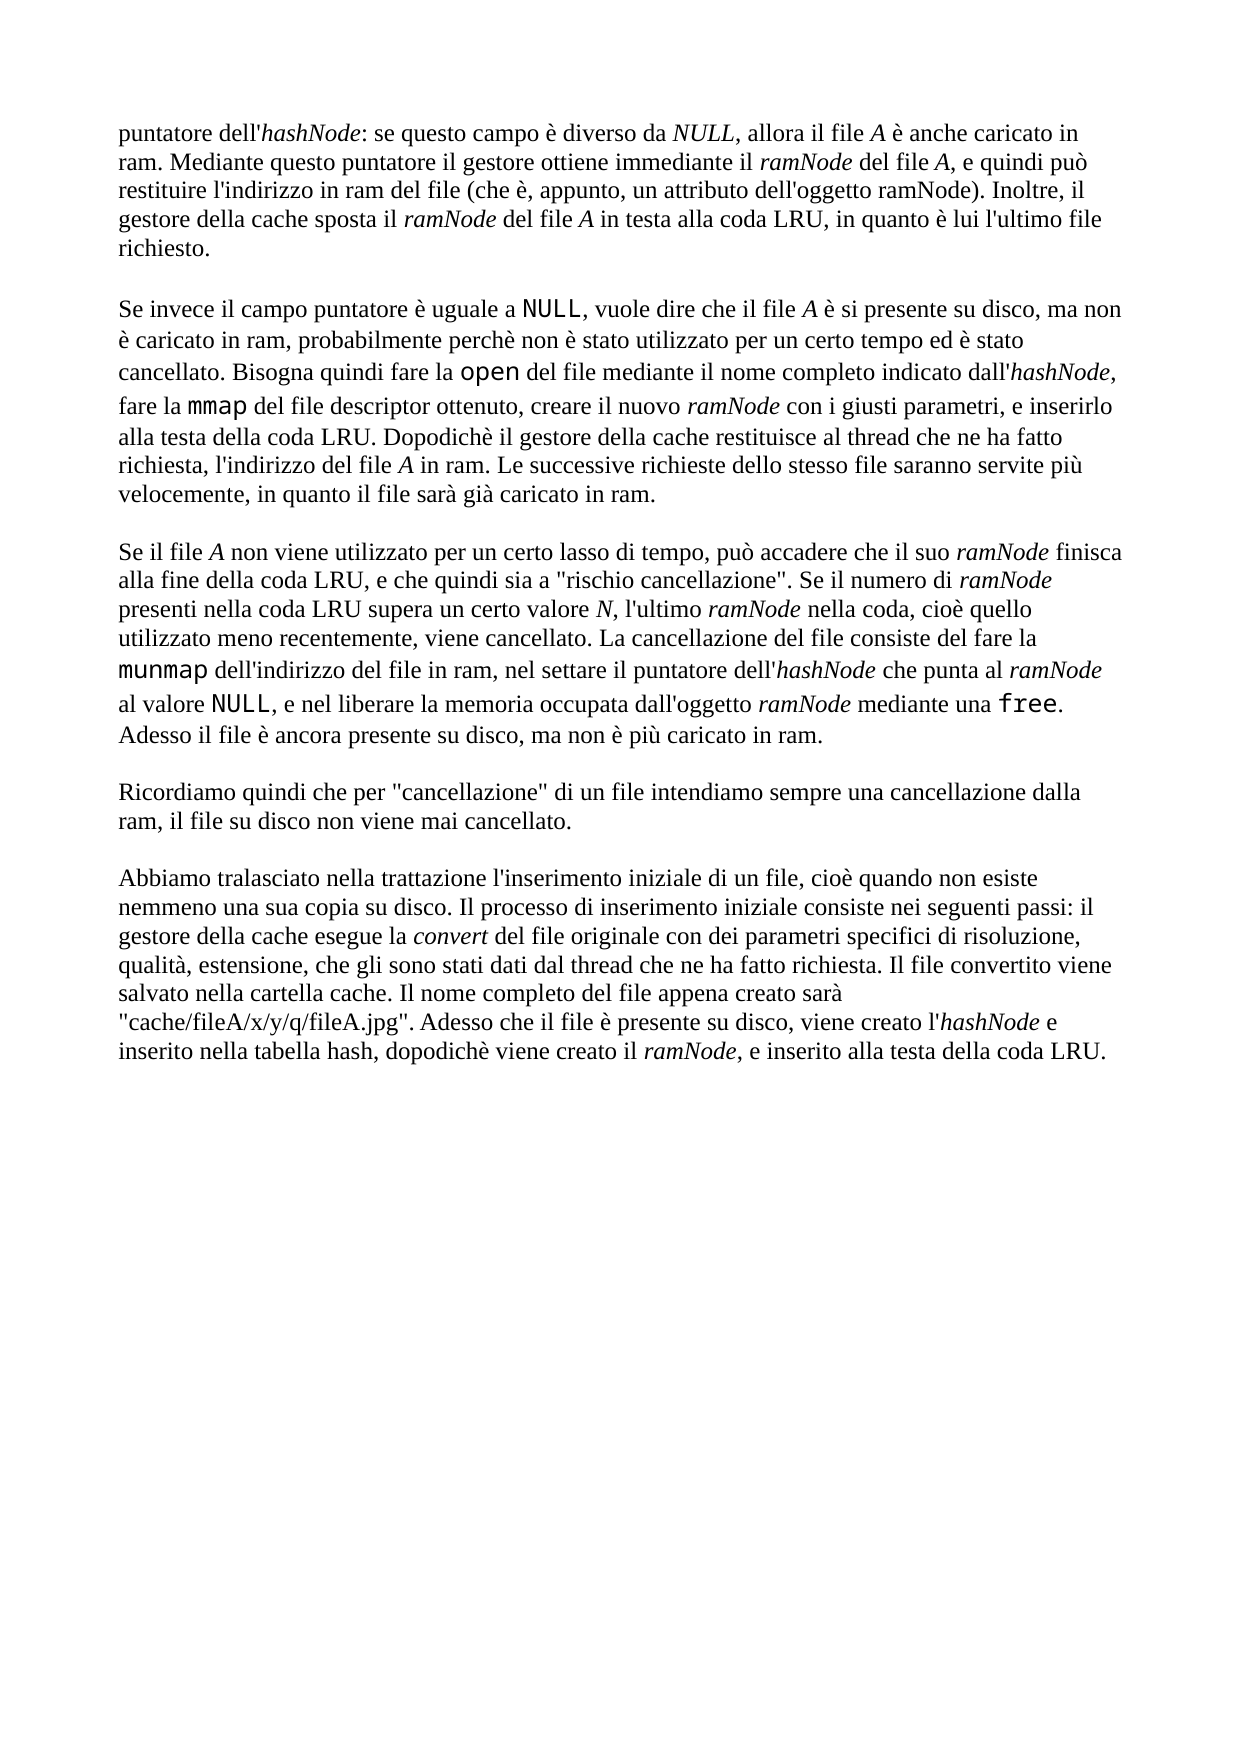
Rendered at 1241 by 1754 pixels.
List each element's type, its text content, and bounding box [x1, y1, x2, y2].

text Ricordiamo quindi che per "cancellazione" di un file intendiamo sempre una cancellazione dalla ram, il file su disco non viene mai cancellato. [118, 777, 1122, 835]
text Se il file A non viene utilizzato per un certo lasso di tempo, può accadere che il suo ramNode finisca alla fine della coda LRU, e che quindi sia a "rischio cancellazione". Se il numero di ramNode presenti nella coda LRU supera un certo valore N, l'ultimo ramNode nella coda, cioè quello utilizzato meno recentemente, viene cancellato. La cancellazione del file consiste del fare la munmap dell'indirizzo del file in ram, nel settare il puntatore dell'hashNode che punta al ramNode al valore NULL, e nel liberare la memoria occupata dall'oggetto ramNode mediante una free. Adesso il file è ancora presente su disco, ma non è più caricato in ram. [118, 537, 1122, 748]
text Se invece il campo puntatore è uguale a NULL, vuole dire che il file A è si presente su disco, ma non è caricato in ram, probabilmente perchè non è stato utilizzato per un certo tempo ed è stato cancellato. Bisogna quindi fare la open del file mediante il nome completo indicato dall'hashNode, fare la mmap del file descriptor ottenuto, creare il nuovo ramNode con i giusti parametri, e inserirlo alla testa della coda LRU. Dopodichè il gestore della cache restituisce al thread che ne ha fatto richiesta, l'indirizzo del file A in ram. Le successive richieste dello stesso file saranno servite più velocemente, in quanto il file sarà già caricato in ram. [118, 291, 1122, 508]
text puntatore dell'hashNode: se questo campo è diverso da NULL, allora il file A è anche caricato in ram. Mediante questo puntatore il gestore ottiene immediante il ramNode del file A, e quindi può restituire l'indirizzo in ram del file (che è, appunto, un attributo dell'oggetto ramNode). Inoltre, il gestore della cache sposta il ramNode del file A in testa alla coda LRU, in quanto è lui l'ultimo file richiesto. [118, 118, 1122, 262]
text Abbiamo tralasciato nella trattazione l'inserimento iniziale di un file, cioè quando non esiste nemmeno una sua copia su disco. Il processo di inserimento iniziale consiste nei seguenti passi: il gestore della cache esegue la convert del file originale con dei parametri specifici di risoluzione, qualità, estensione, che gli sono stati dati dal thread che ne ha fatto richiesta. Il file convertito viene salvato nella cartella cache. Il nome completo del file appena creato sarà "cache/fileA/x/y/q/fileA.jpg". Adesso che il file è presente su disco, viene creato l'hashNode e inserito nella tabella hash, dopodichè viene creato il ramNode, e inserito alla testa della coda LRU. [118, 863, 1122, 1065]
